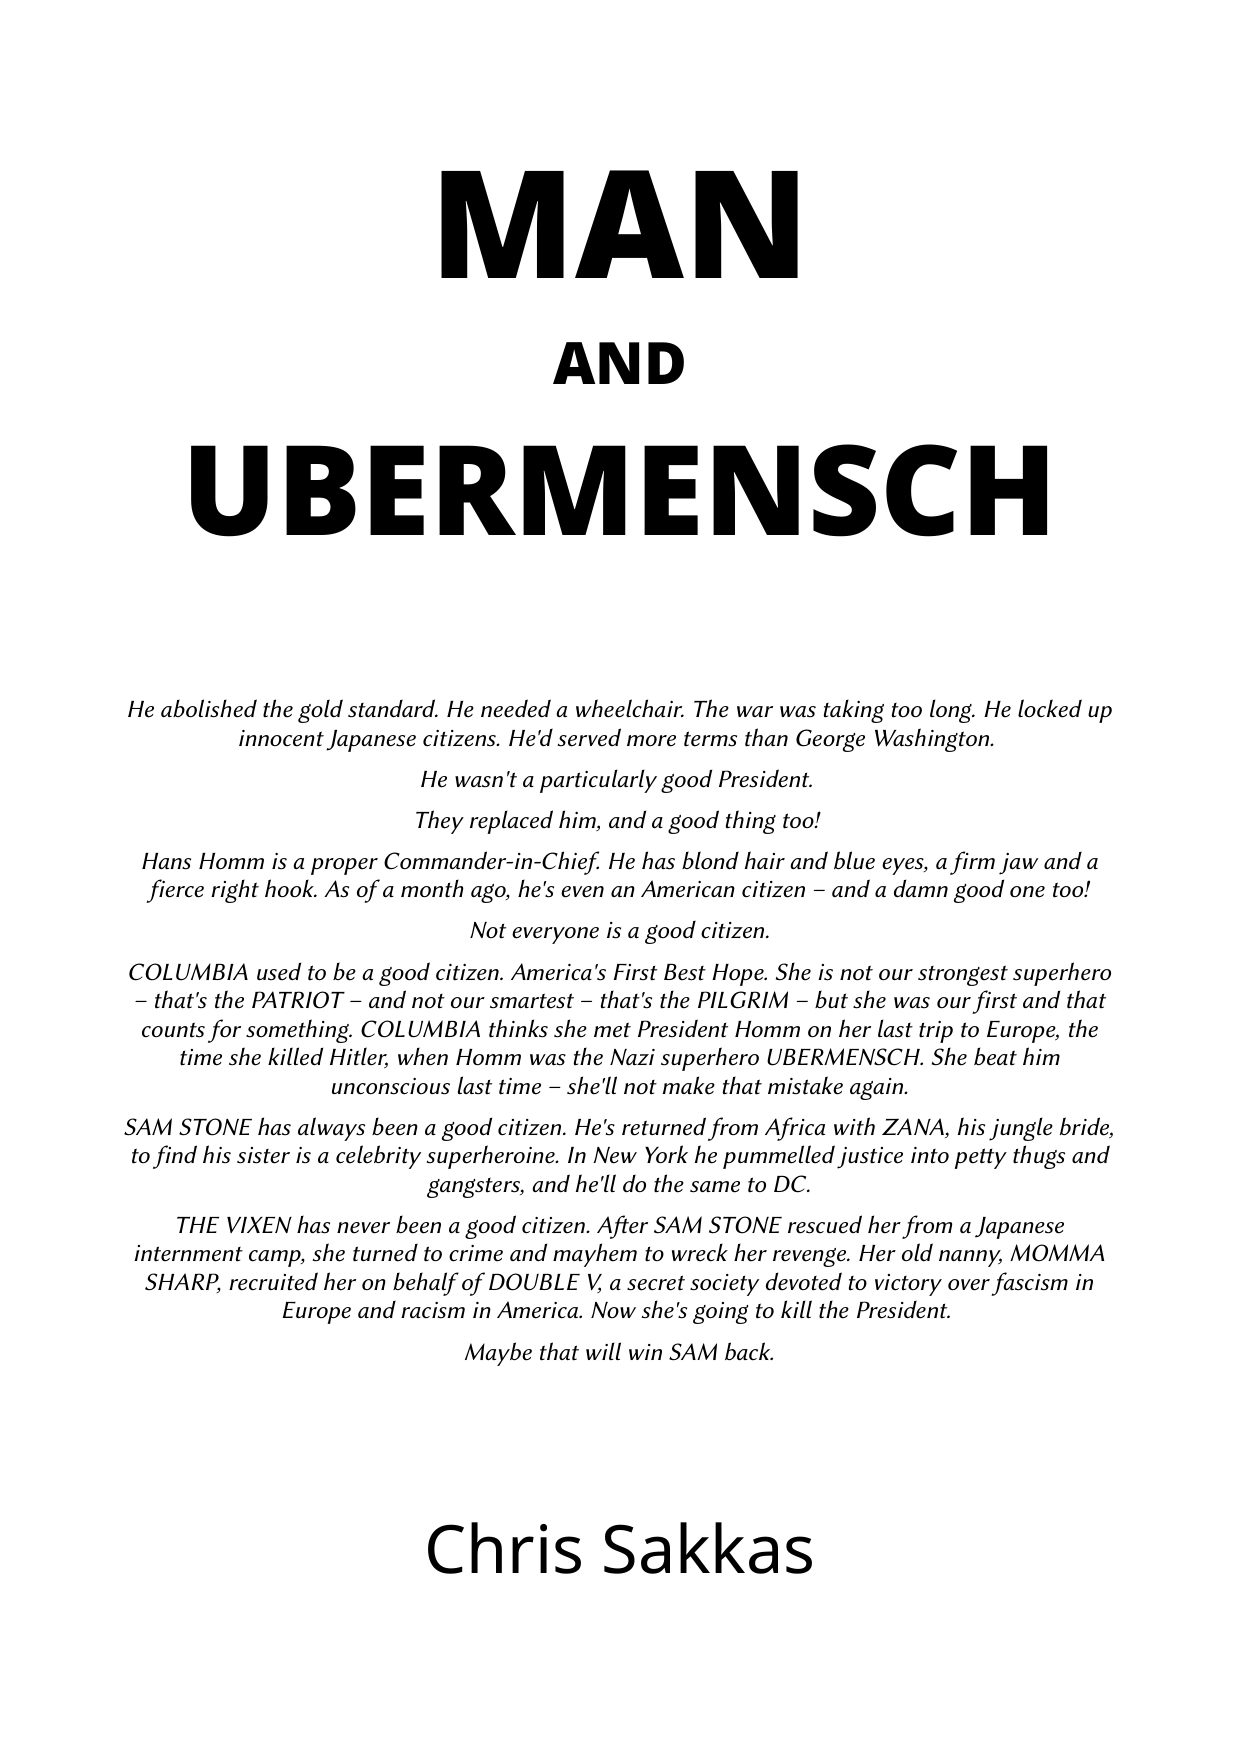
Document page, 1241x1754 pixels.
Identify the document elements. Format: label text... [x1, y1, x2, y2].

subtitle AND [118, 322, 1122, 402]
text He abolished the gold standard. He needed a wheelchair. The war was taking too long. He locked up innocent Japanese citizens. He'd served more terms than George Washington. [118, 695, 1122, 752]
text SAM STONE has always been a good citizen. He's returned from Africa with ZANA, his jungle bride, to find his sister is a celebrity superheroine. In New York he pummelled justice into petty thugs and gangsters, and he'll do the same to DC. [118, 1113, 1122, 1198]
text Not everyone is a good citizen. [118, 917, 1122, 945]
text They replaced him, and a good thing too! [118, 806, 1122, 834]
text COLUMBIA used to be a good citizen. America's First Best Hope. She is not our strongest superhero – that's the PATRIOT – and not our smartest – that's the PILGRIM – but she was our first and that counts for something. COLUMBIA thinks she met President Homm on her last trip to Europe, the time she killed Hitler, when Homm was the Nazi superhero UBERMENSCH. She beat him unconscious last time – she'll not make that mistake again. [118, 958, 1122, 1100]
text Maybe that will win SAM back. [118, 1338, 1122, 1366]
text Chris Sakkas [118, 1502, 1122, 1593]
subtitle UBERMENSCH [118, 402, 1122, 572]
text Hans Homm is a proper Commander-in-Chief. He has blond hair and blue eyes, a firm jaw and a fierce right hook. As of a month ago, he's even an American citizen – and a damn good one too! [118, 847, 1122, 904]
text THE VIXEN has never been a good citizen. After SAM STONE rescued her from a Japanese internment camp, she turned to crime and mayhem to wreck her revenge. Her old nanny, MOMMA SHARP, recruited her on behalf of DOUBLE V, a secret society devoted to victory over fascism in Europe and racism in America. Now she's going to kill the President. [118, 1211, 1122, 1325]
text He wasn't a particularly good President. [118, 765, 1122, 793]
subtitle MAN [118, 118, 1122, 322]
